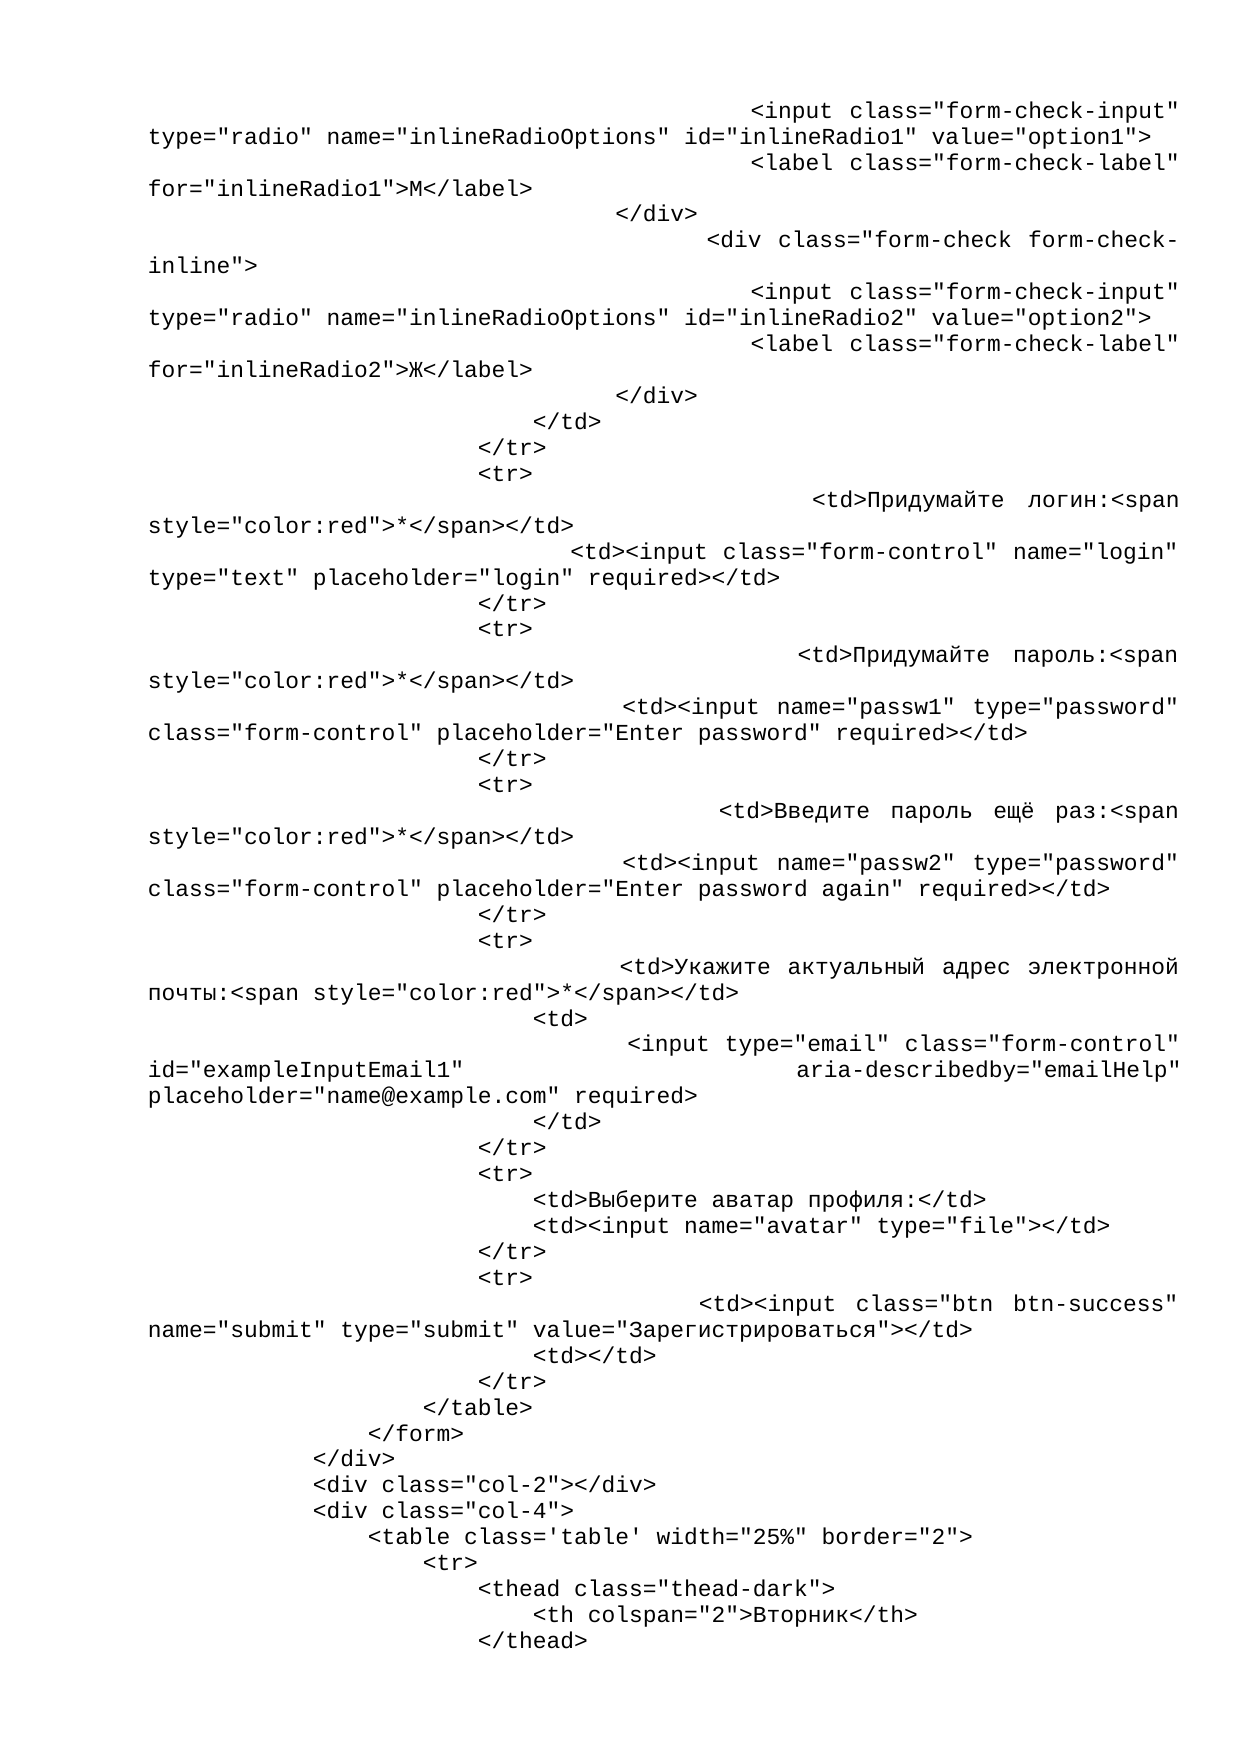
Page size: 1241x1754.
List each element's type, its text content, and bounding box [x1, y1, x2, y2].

text <div class="col-2"></div> [148, 1474, 1181, 1500]
text <div class="col-4"> [148, 1500, 1181, 1526]
text <tr> [148, 462, 1181, 488]
text </form> [148, 1422, 1181, 1448]
text <thead class="thead-dark"> [148, 1577, 1181, 1603]
text </table> [148, 1396, 1181, 1422]
text <td>Выберите аватар профиля:</td> [148, 1188, 1181, 1214]
text <td></td> [148, 1344, 1181, 1370]
text <td><input class="btn btn-success" name="submit" type="submit" value="Зарегистрироваться"></td> [148, 1292, 1181, 1344]
text <tr> [148, 929, 1181, 955]
text <tr> [148, 618, 1181, 644]
text <div class="form-check form-check-inline"> [148, 229, 1181, 281]
text </td> [148, 1111, 1181, 1137]
text <input type="email" class="form-control" id="exampleInputEmail1" aria-describedby="emailHelp" placeholder="name@example.com" required> [148, 1033, 1181, 1111]
text <td>Введите пароль ещё раз:<span style="color:red">*</span></td> [148, 799, 1181, 851]
text </tr> [148, 747, 1181, 773]
text <td><input name="passw1" type="password" class="form-control" placeholder="Enter password" required></td> [148, 696, 1181, 747]
text </thead> [148, 1629, 1181, 1655]
text <td>Укажите актуальный адрес электронной почты:<span style="color:red">*</span></td> [148, 955, 1181, 1007]
text <td>Придумайте логин:<span style="color:red">*</span></td> [148, 488, 1181, 540]
text <label class="form-check-label" for="inlineRadio1">М</label> [148, 151, 1181, 203]
text </div> [148, 203, 1181, 229]
text <td><input name="avatar" type="file"></td> [148, 1214, 1181, 1240]
text </tr> [148, 1240, 1181, 1266]
text </tr> [148, 1137, 1181, 1162]
text <tr> [148, 1162, 1181, 1188]
text </div> [148, 384, 1181, 410]
text </tr> [148, 1370, 1181, 1396]
text <tr> [148, 1552, 1181, 1577]
text </tr> [148, 903, 1181, 929]
text <tr> [148, 1266, 1181, 1292]
text <table class='table' width="25%" border="2"> [148, 1526, 1181, 1552]
text </tr> [148, 592, 1181, 618]
text <tr> [148, 773, 1181, 799]
text </div> [148, 1448, 1181, 1474]
text <input class="form-check-input" type="radio" name="inlineRadioOptions" id="inlineRadio2" value="option2"> [148, 281, 1181, 332]
text </td> [148, 410, 1181, 436]
text <td>Придумайте пароль:<span style="color:red">*</span></td> [148, 644, 1181, 696]
text <td><input class="form-control" name="login" type="text" placeholder="login" required></td> [148, 540, 1181, 592]
text <td><input name="passw2" type="password" class="form-control" placeholder="Enter password again" required></td> [148, 851, 1181, 903]
text <input class="form-check-input" type="radio" name="inlineRadioOptions" id="inlineRadio1" value="option1"> [148, 99, 1181, 151]
text <td> [148, 1007, 1181, 1033]
text </tr> [148, 436, 1181, 462]
text <label class="form-check-label" for="inlineRadio2">Ж</label> [148, 332, 1181, 384]
text <th colspan="2">Вторник</th> [148, 1603, 1181, 1629]
